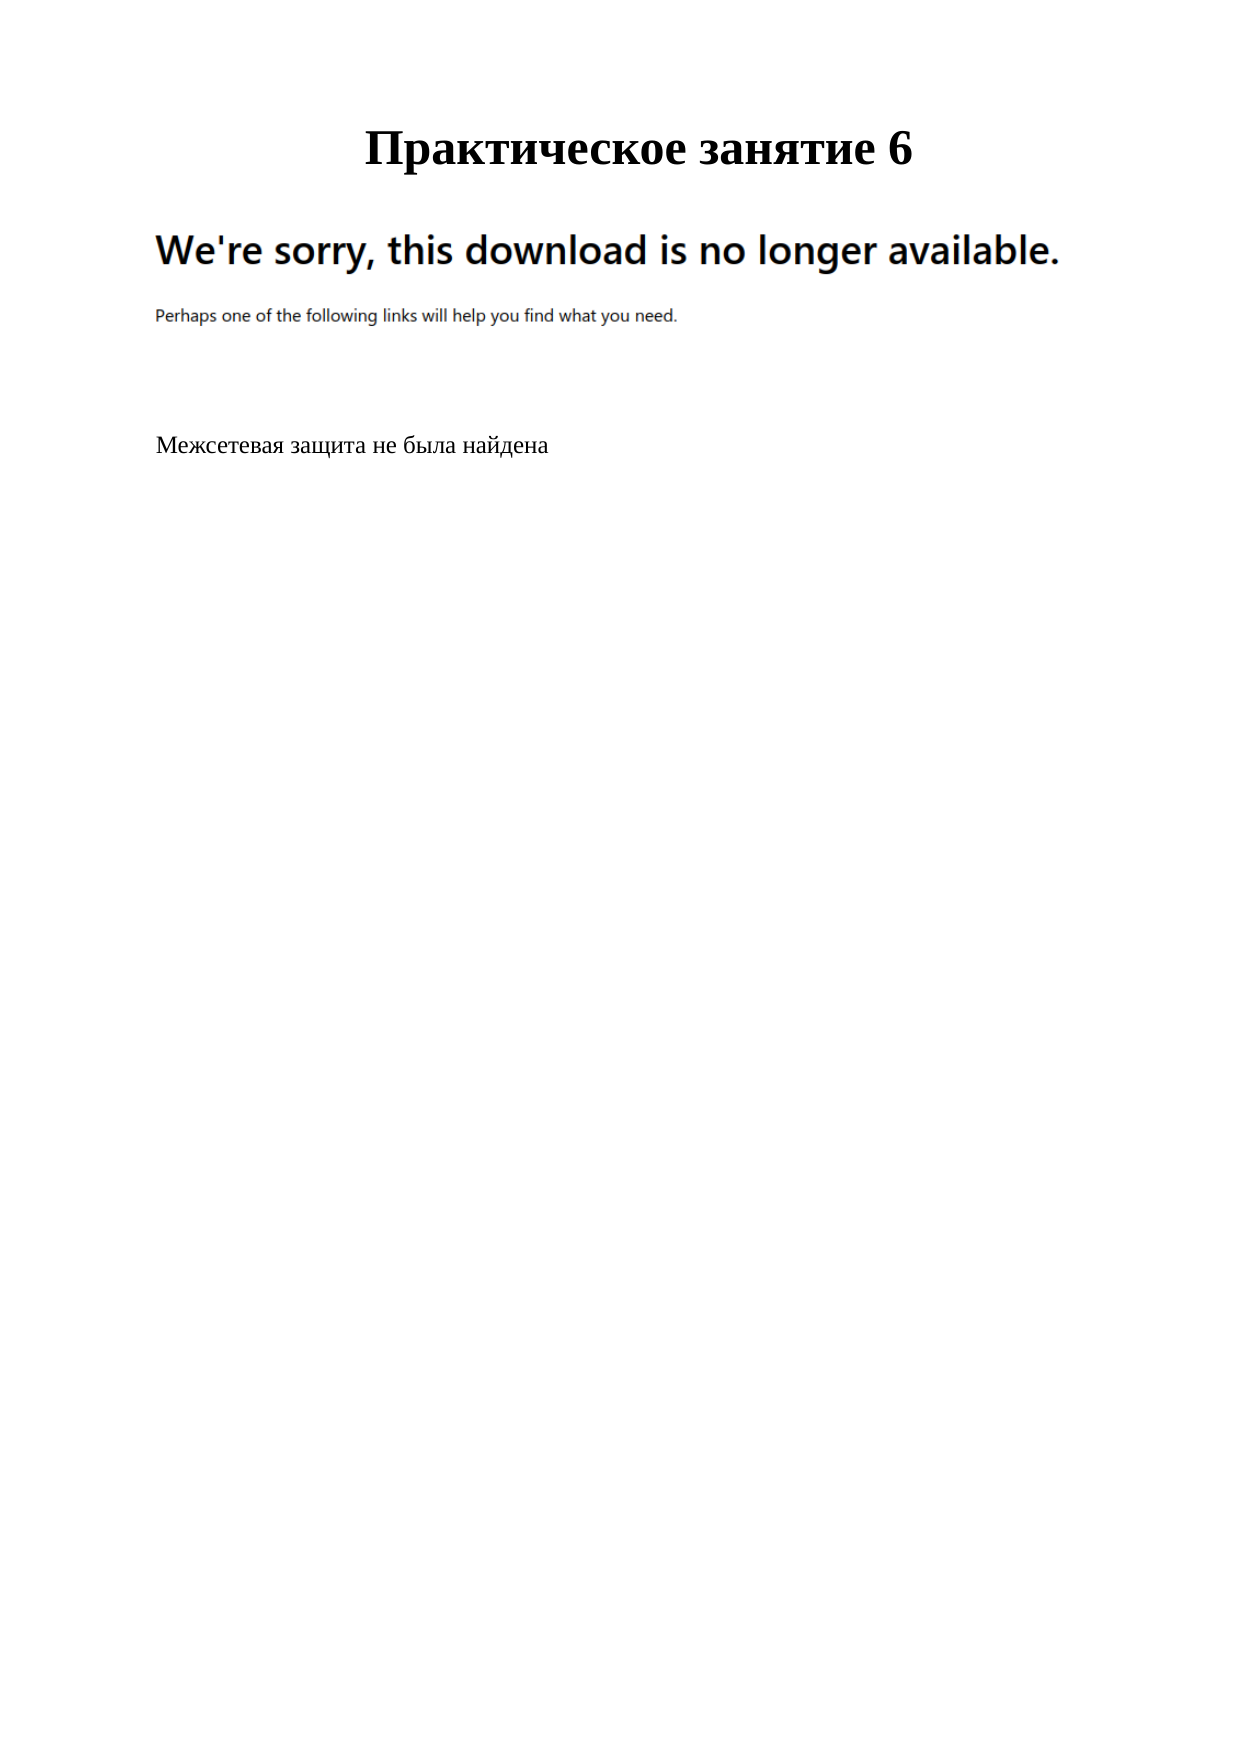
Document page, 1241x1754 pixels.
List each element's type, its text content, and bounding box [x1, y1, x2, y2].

text Межсетевая защита не была найдена [118, 430, 1122, 459]
picture [131, 198, 1136, 379]
subtitle Практическое занятие 6 [118, 118, 1122, 176]
